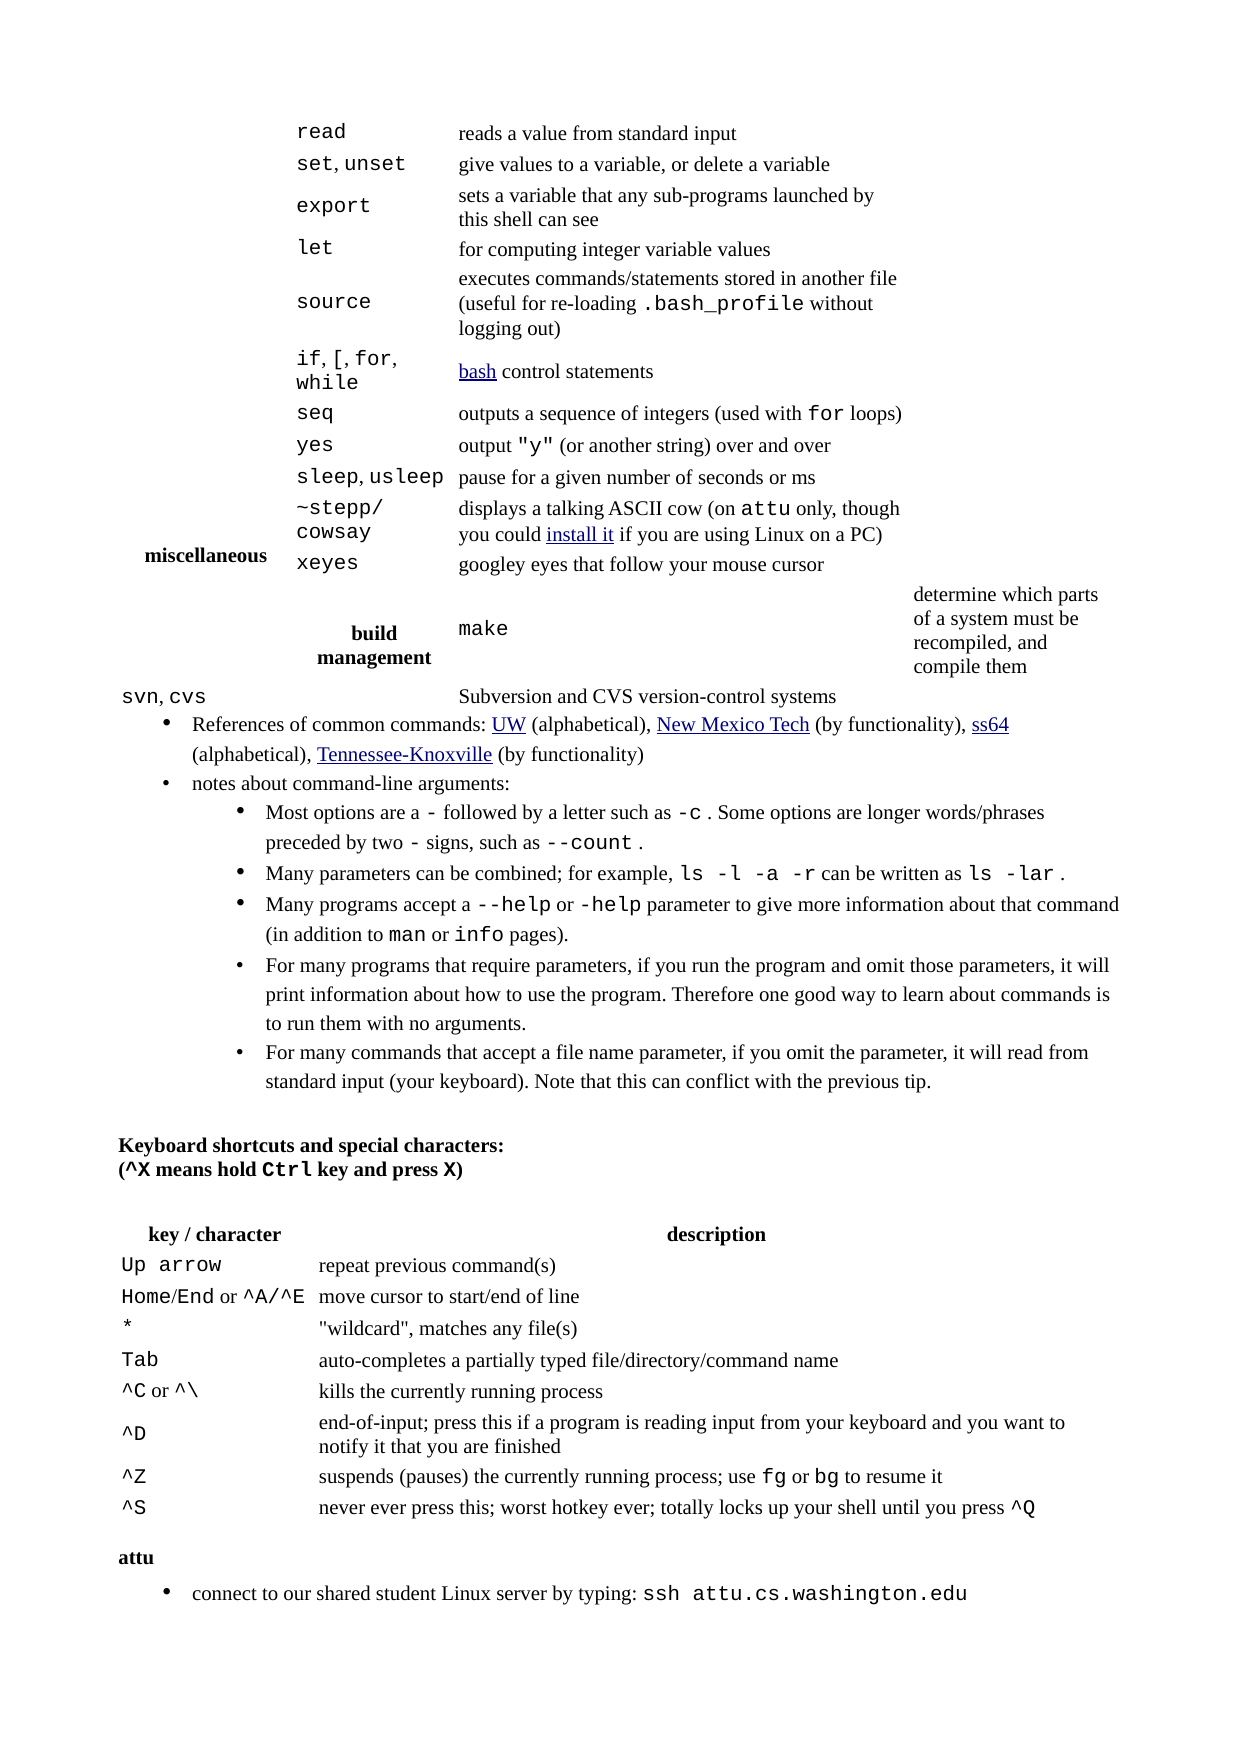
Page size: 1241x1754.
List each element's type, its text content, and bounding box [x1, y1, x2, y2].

table_cell never ever press this; worst hotkey ever; totally locks up your shell until you press ^Q [316, 1493, 1122, 1524]
table_cell [910, 549, 1122, 578]
subtitle attu [118, 1545, 1122, 1569]
table_cell kills the currently running process [316, 1375, 1122, 1407]
list For many programs that require parameters, if you run the program and omit those parameters, it will print information about how to use the program. Therefore one good way to learn about commands is to run them with no arguments. [236, 953, 1122, 1035]
table_cell [910, 398, 1122, 430]
table_cell [910, 430, 1122, 461]
table_cell executes commands/statements stored in another file (useful for re-loading .bash_profile without logging out) [455, 264, 910, 343]
table_cell build management [293, 579, 455, 712]
table_cell displays a talking ASCII cow (on attu only, though you could install it if you are using Linux on a PC) [455, 493, 910, 549]
table_cell ^D [118, 1407, 316, 1461]
table_cell miscellaneous [118, 430, 293, 681]
table_cell [118, 118, 293, 430]
table_cell for computing integer variable values [455, 234, 910, 263]
table_cell suspends (pauses) the currently running process; use fg or bg to resume it [316, 1461, 1122, 1492]
table_cell sleep, usleep [293, 461, 455, 493]
list notes about command-line arguments: [162, 771, 1122, 795]
table_cell [910, 148, 1122, 179]
table_cell seq [293, 398, 455, 430]
table_cell if, [, for, while [293, 343, 455, 398]
table_cell [910, 118, 1122, 148]
table_cell read [293, 118, 455, 148]
table_cell ^C or ^\ [118, 1375, 316, 1407]
table_cell ^Z [118, 1461, 316, 1492]
table_cell [910, 493, 1122, 549]
table_cell end-of-input; press this if a program is reading input from your keyboard and you want to notify it that you are finished [316, 1407, 1122, 1461]
table_cell reads a value from standard input [455, 118, 910, 148]
table_cell outputs a sequence of integers (used with for loops) [455, 398, 910, 430]
table_cell [910, 343, 1122, 398]
table_cell * [118, 1312, 316, 1344]
table_cell sets a variable that any sub-programs launched by this shell can see [455, 180, 910, 233]
table_cell Up arrow [118, 1249, 316, 1281]
table_cell set, unset [293, 148, 455, 179]
list Most options are a - followed by a letter such as -c . Some options are longer words/phrases preceded by two - signs, such as --count . [236, 799, 1122, 856]
table_cell svn, cvs [118, 681, 293, 712]
list References of common commands: UW (alphabetical), New Mexico Tech (by functionality), ss64 (alphabetical), Tennessee-Knoxville (by functionality) [162, 712, 1122, 766]
table_cell Tab [118, 1344, 316, 1375]
subtitle Keyboard shortcuts and special characters: (^X means hold Ctrl key and press X) [118, 1133, 1122, 1183]
table_cell [910, 180, 1122, 233]
table_cell [910, 461, 1122, 493]
table_cell Subversion and CVS version-control systems [455, 681, 910, 712]
table_cell xeyes [293, 549, 455, 578]
table_cell export [293, 180, 455, 233]
table_cell auto-completes a partially typed file/directory/command name [316, 1344, 1122, 1375]
table_cell repeat previous command(s) [316, 1249, 1122, 1281]
list For many commands that accept a file name parameter, if you omit the parameter, it will read from standard input (your keyboard). Note that this can conflict with the previous tip. [236, 1040, 1122, 1093]
table_cell bash control statements [455, 343, 910, 398]
table_cell move cursor to start/end of line [316, 1281, 1122, 1312]
table_cell yes [293, 430, 455, 461]
table_cell ^S [118, 1493, 316, 1524]
table_header key / character [118, 1219, 316, 1249]
table_cell [910, 264, 1122, 343]
table_cell [910, 681, 1122, 712]
list connect to our shared student Linux server by typing: ssh attu.cs.washington.edu [162, 1581, 1122, 1607]
table_cell source [293, 264, 455, 343]
table_cell "wildcard", matches any file(s) [316, 1312, 1122, 1344]
table_header description [316, 1219, 1122, 1249]
table_cell [910, 234, 1122, 263]
table_cell pause for a given number of seconds or ms [455, 461, 910, 493]
table_cell Home/End or ^A/^E [118, 1281, 316, 1312]
table_cell output "y" (or another string) over and over [455, 430, 910, 461]
table_cell give values to a variable, or delete a variable [455, 148, 910, 179]
table_cell make [455, 579, 910, 681]
table_cell determine which parts of a system must be recompiled, and compile them [910, 579, 1122, 681]
table_cell let [293, 234, 455, 263]
list Many parameters can be combined; for example, ls -l -a -r can be written as ls -lar . [236, 861, 1122, 887]
table_cell googley eyes that follow your mouse cursor [455, 549, 910, 578]
list Many programs accept a --help or -help parameter to give more information about that command (in addition to man or info pages). [236, 892, 1122, 948]
table_cell ~stepp/cowsay [293, 493, 455, 549]
